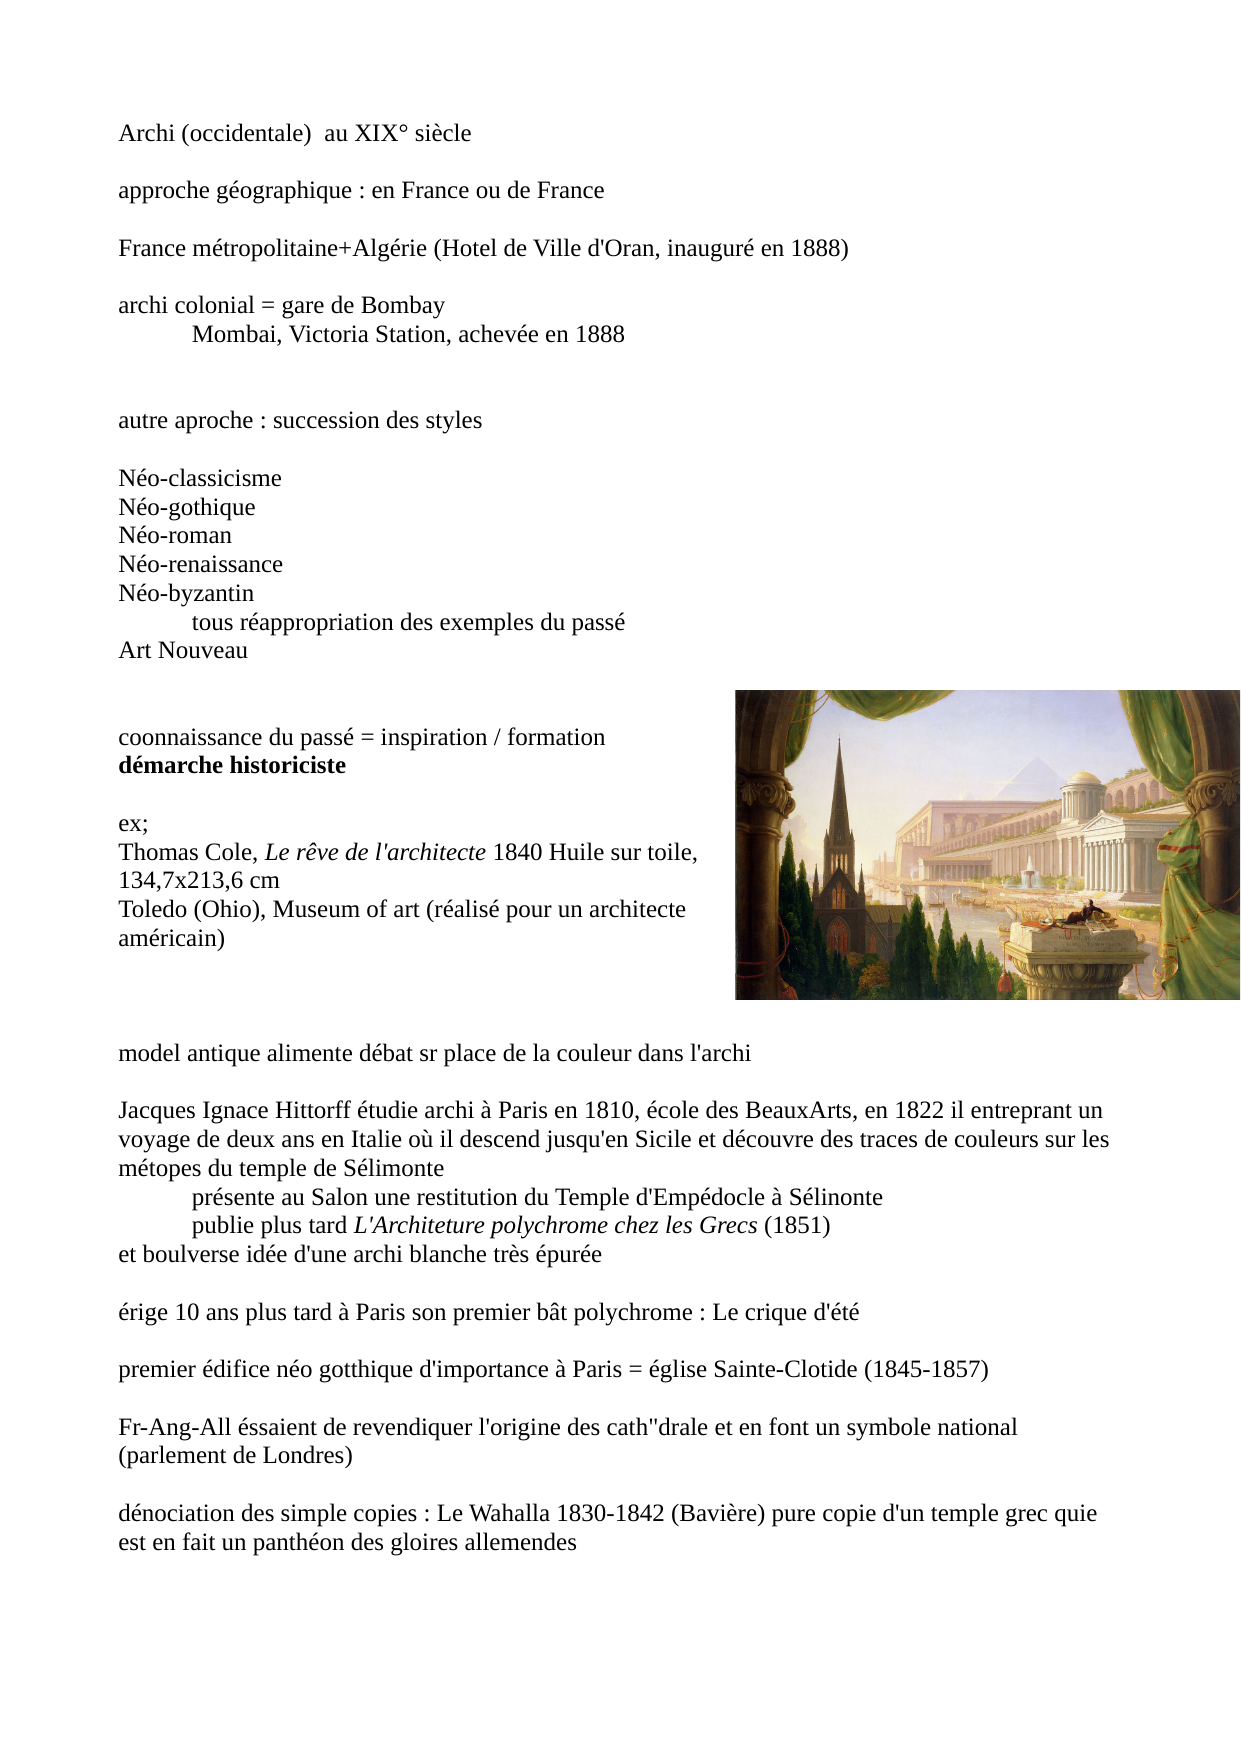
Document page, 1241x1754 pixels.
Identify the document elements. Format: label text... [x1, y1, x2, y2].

text coonnaissance du passé = inspiration / formation [118, 722, 735, 751]
text Art Nouveau [118, 636, 1122, 664]
text Néo-roman [118, 521, 1122, 549]
text Fr-Ang-All éssaient de revendiquer l'origine des cath"drale et en font un symbole national (parlement de Londres) [118, 1412, 1122, 1469]
text dénociation des simple copies : Le Wahalla 1830-1842 (Bavière) pure copie d'un temple grec quie est en fait un panthéon des gloires allemendes [118, 1498, 1122, 1556]
text ex; [118, 808, 735, 837]
text présente au Salon une restitution du Temple d'Empédocle à Sélinonte [118, 1182, 1122, 1211]
text Archi (occidentale) au XIX° siècle [118, 118, 1122, 147]
text autre aproche : succession des styles [118, 406, 1122, 434]
text publie plus tard L'Architeture polychrome chez les Grecs (1851) [118, 1211, 1122, 1239]
text Toledo (Ohio), Museum of art (réalisé pour un architecte américain) [118, 894, 735, 952]
text Thomas Cole, Le rêve de l'architecte 1840 Huile sur toile, 134,7x213,6 cm [118, 837, 735, 894]
text approche géographique : en France ou de France [118, 176, 1122, 204]
text Néo-classicisme [118, 463, 1122, 492]
text Mombai, Victoria Station, achevée en 1888 [118, 319, 1122, 348]
text premier édifice néo gotthique d'importance à Paris = église Sainte-Clotide (1845-1857) [118, 1354, 1122, 1383]
text démarche historiciste [118, 751, 735, 779]
text France métropolitaine+Algérie (Hotel de Ville d'Oran, inauguré en 1888) [118, 233, 1122, 262]
picture [735, 690, 1241, 1000]
text Néo-gothique [118, 492, 1122, 521]
text archi colonial = gare de Bombay [118, 291, 1122, 319]
text tous réappropriation des exemples du passé [118, 607, 1122, 636]
text et boulverse idée d'une archi blanche très épurée [118, 1239, 1122, 1268]
text Néo-byzantin [118, 578, 1122, 607]
text model antique alimente débat sr place de la couleur dans l'archi [118, 1038, 1122, 1067]
text Jacques Ignace Hittorff étudie archi à Paris en 1810, école des BeauxArts, en 1822 il entreprant un voyage de deux ans en Italie où il descend jusqu'en Sicile et découvre des traces de couleurs sur les métopes du temple de Sélimonte [118, 1096, 1122, 1182]
text Néo-renaissance [118, 549, 1122, 578]
text érige 10 ans plus tard à Paris son premier bât polychrome : Le crique d'été [118, 1297, 1122, 1326]
